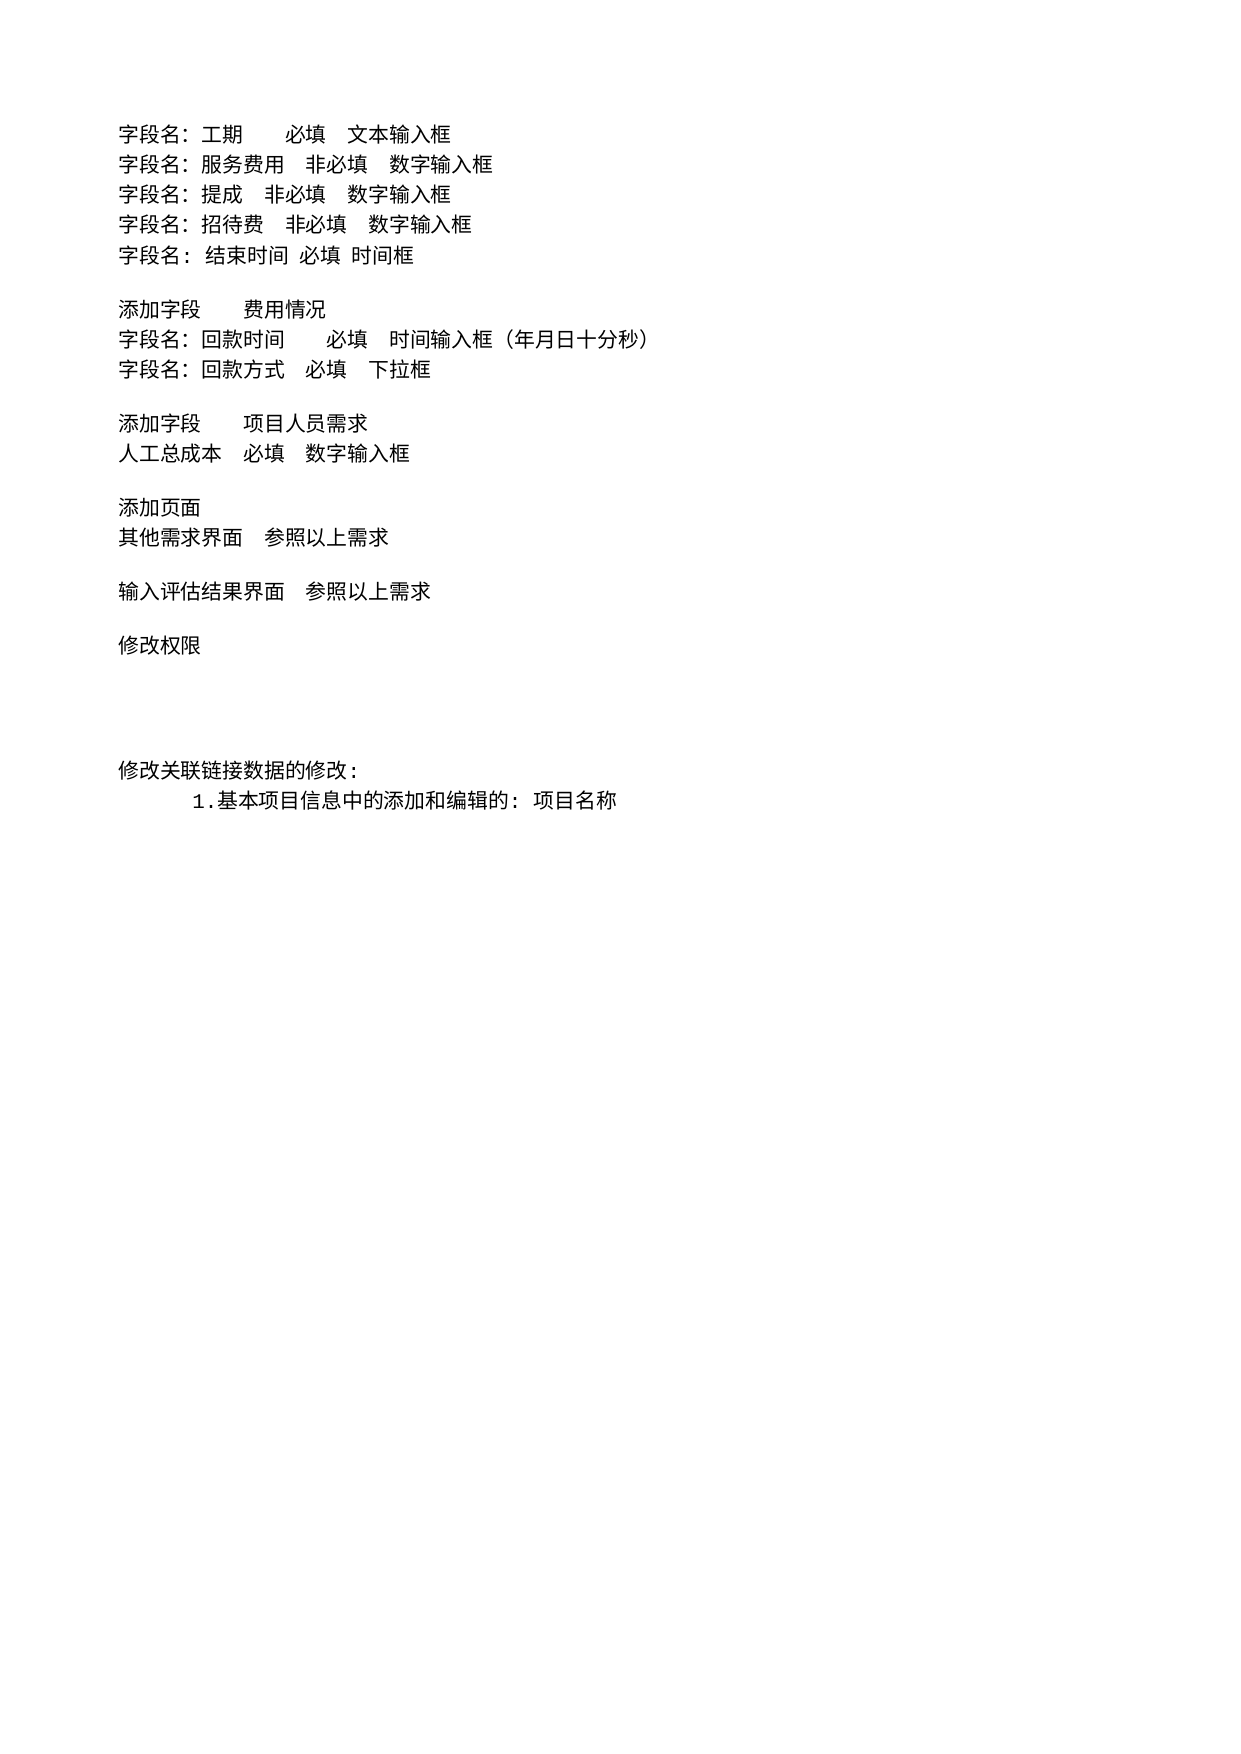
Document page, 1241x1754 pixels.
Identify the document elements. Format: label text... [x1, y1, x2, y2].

text 字段名：回款时间 必填 时间输入框（年月日十分秒） [118, 323, 1122, 353]
text 修改权限 [118, 629, 1122, 659]
text 添加字段 项目人员需求 [118, 407, 1122, 437]
text 添加字段 费用情况 [118, 293, 1122, 323]
text 添加页面 [118, 491, 1122, 522]
text 字段名：回款方式 必填 下拉框 [118, 353, 1122, 384]
text 1.基本项目信息中的添加和编辑的: 项目名称 [118, 784, 1122, 815]
text 字段名：工期 必填 文本输入框 [118, 118, 1122, 148]
text 字段名: 结束时间 必填 时间框 [118, 239, 1122, 269]
text 字段名：服务费用 非必填 数字输入框 [118, 148, 1122, 178]
text 输入评估结果界面 参照以上需求 [118, 575, 1122, 606]
text 字段名：提成 非必填 数字输入框 [118, 178, 1122, 209]
text 人工总成本 必填 数字输入框 [118, 437, 1122, 468]
text 修改关联链接数据的修改: [118, 754, 1122, 784]
text 字段名：招待费 非必填 数字输入框 [118, 209, 1122, 239]
text 其他需求界面 参照以上需求 [118, 522, 1122, 552]
